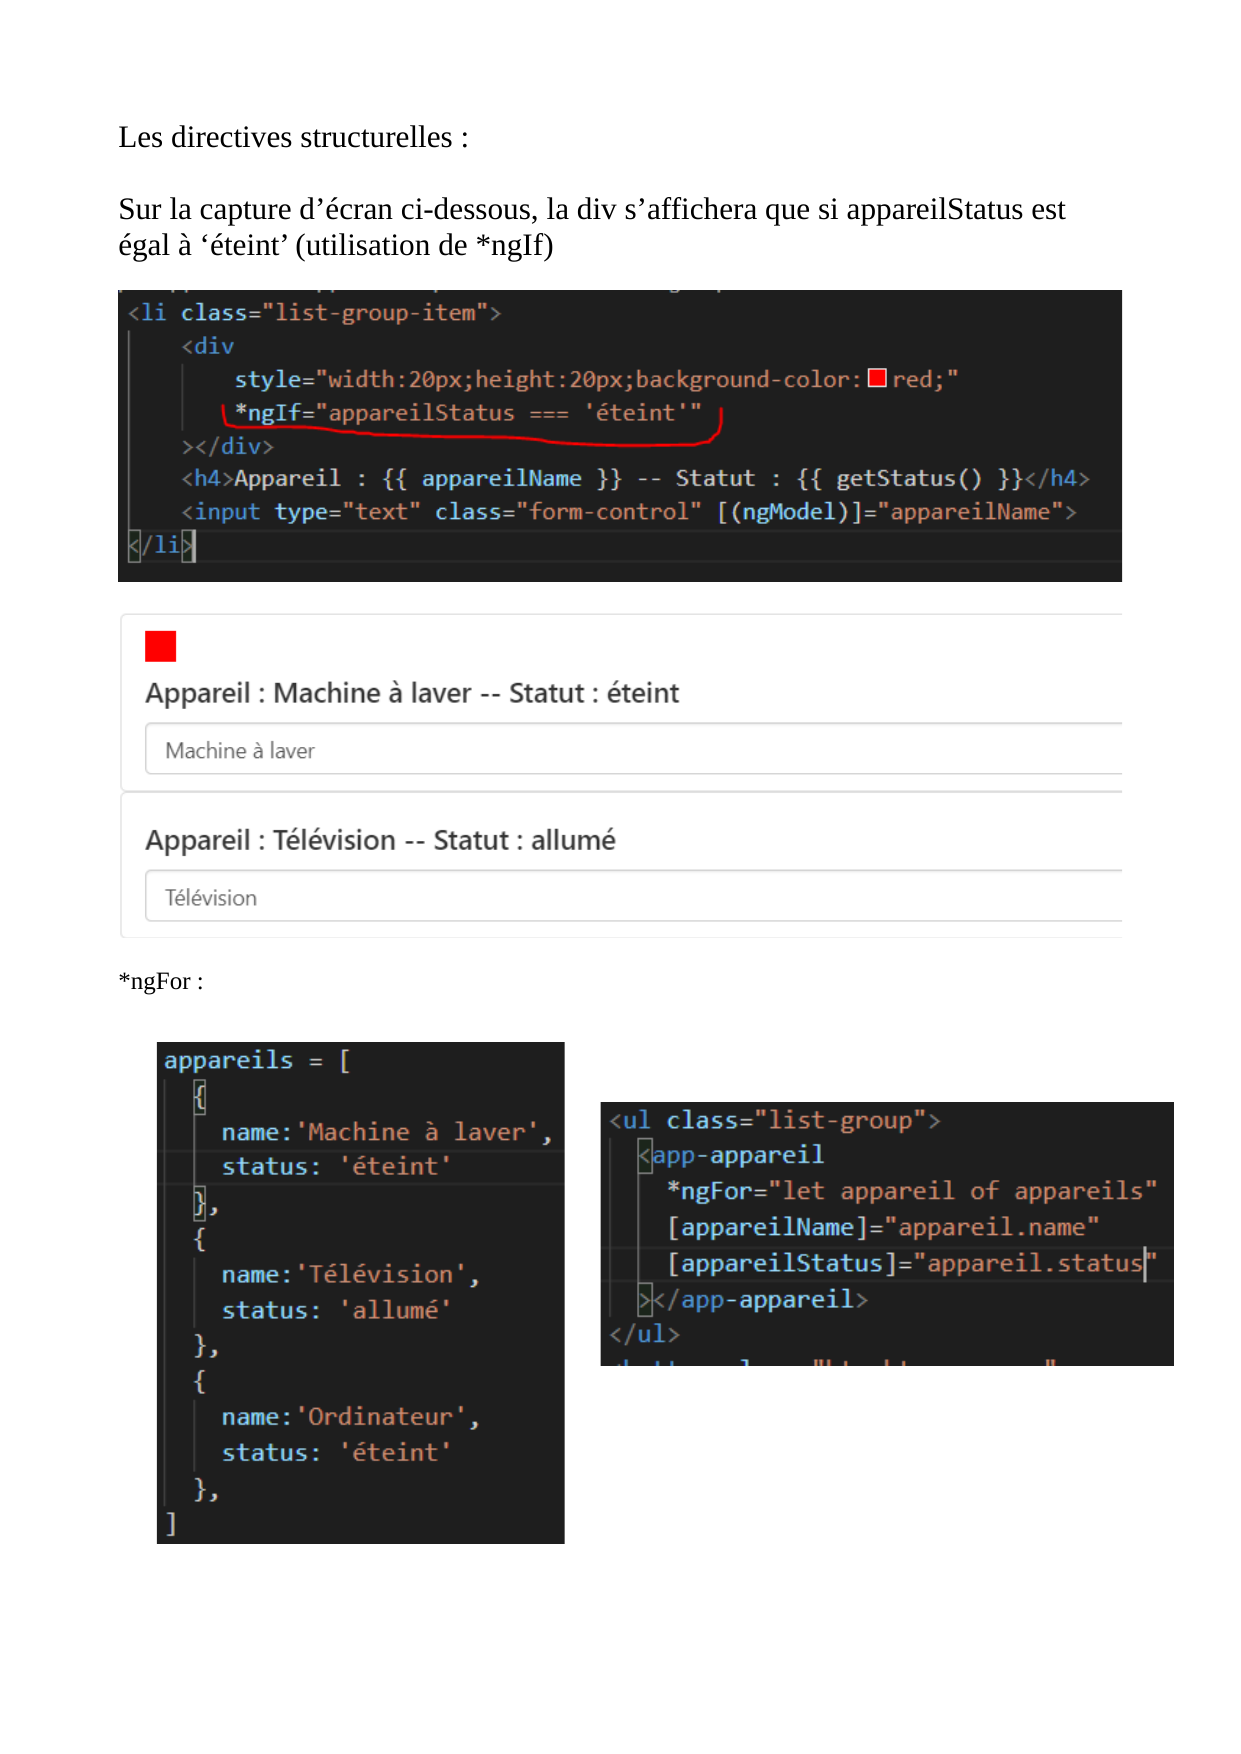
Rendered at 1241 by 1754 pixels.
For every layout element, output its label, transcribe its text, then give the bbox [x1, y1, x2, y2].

text *ngFor : [118, 966, 1122, 995]
picture [118, 610, 1123, 938]
picture [156, 1042, 565, 1544]
text Sur la capture d’écran ci-dessous, la div s’affichera que si appareilStatus est égal à ‘éteint’ (utilisation de *ngIf) [118, 190, 1122, 262]
text Les directives structurelles : [118, 118, 1122, 154]
picture [600, 1102, 1174, 1366]
picture [118, 290, 1123, 582]
